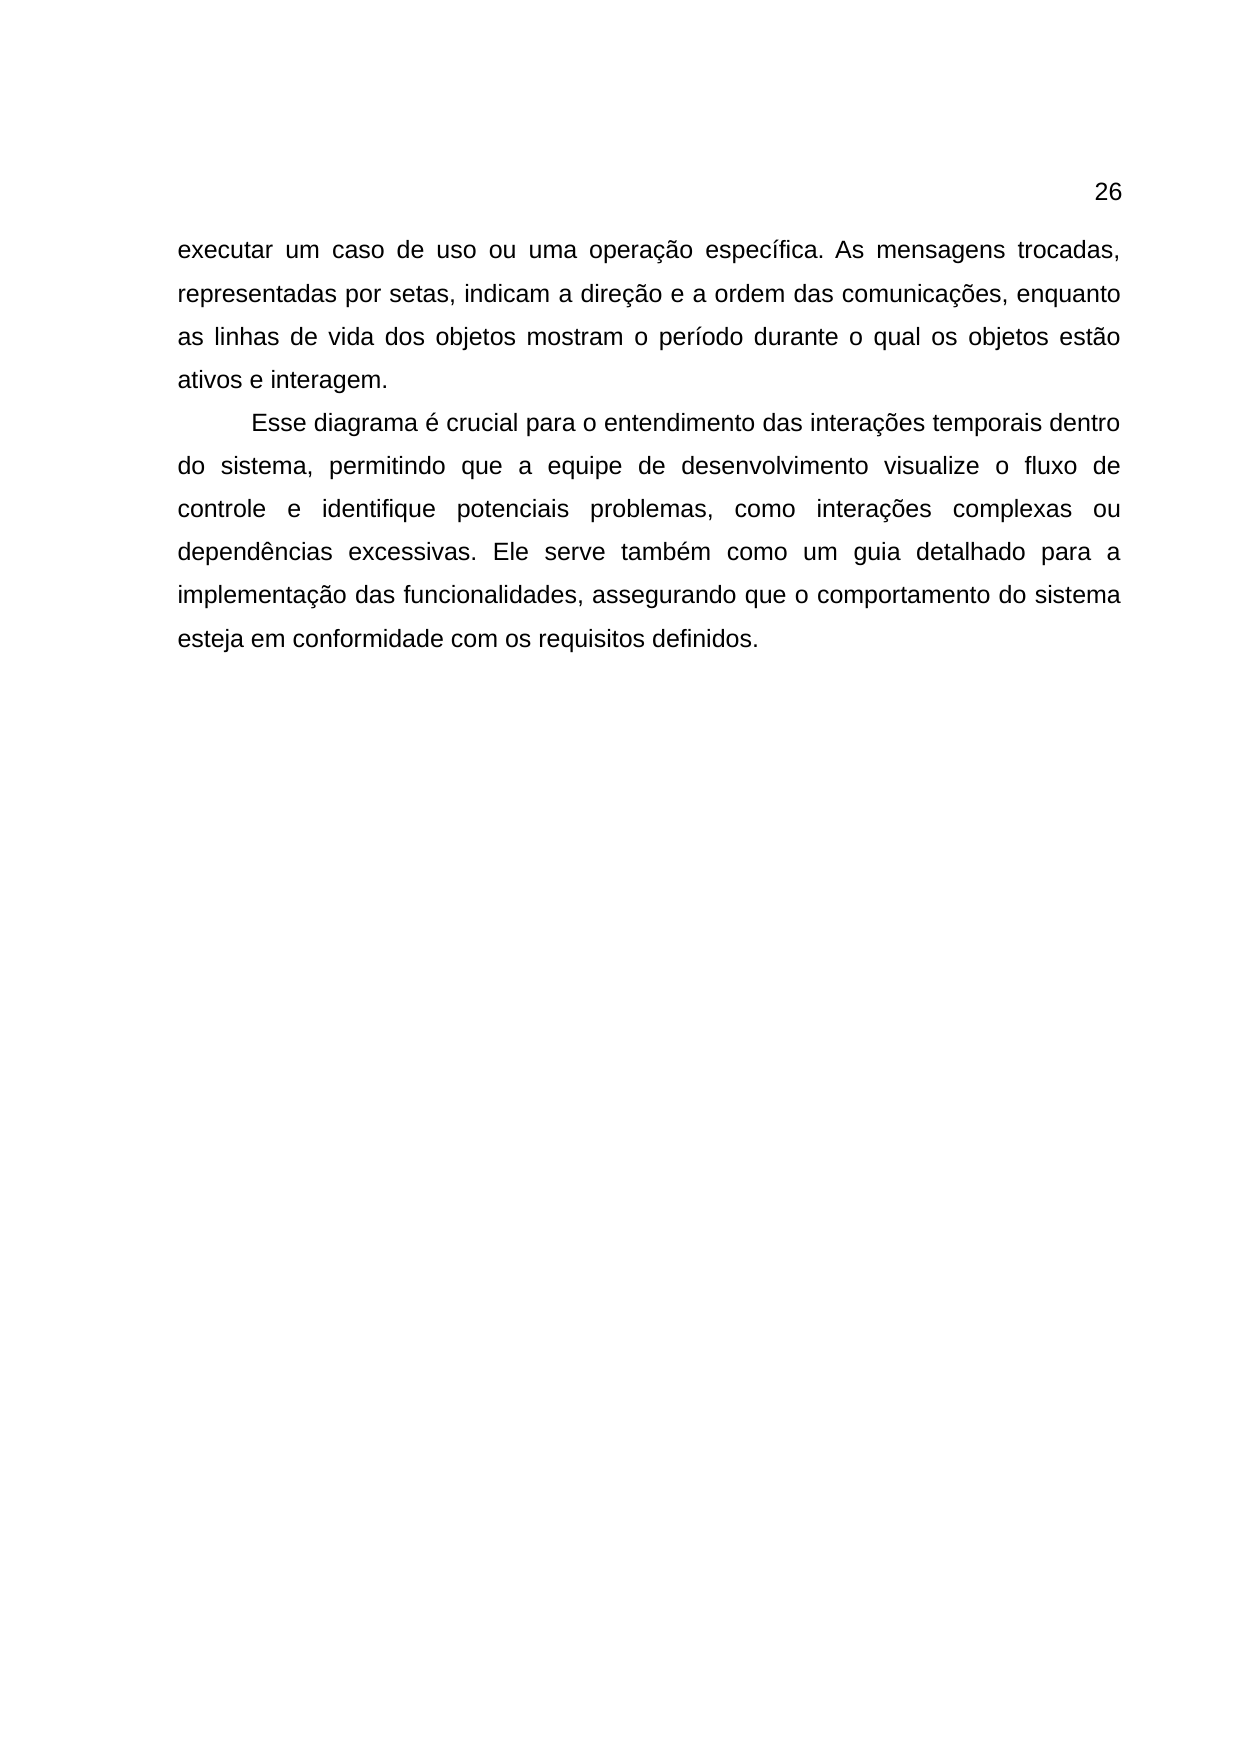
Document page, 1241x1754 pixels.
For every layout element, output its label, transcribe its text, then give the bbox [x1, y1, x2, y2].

text Esse diagrama é crucial para o entendimento das interações temporais dentro do sistema, permitindo que a equipe de desenvolvimento visualize o fluxo de controle e identifique potenciais problemas, como interações complexas ou dependências excessivas. Ele serve também como um guia detalhado para a implementação das funcionalidades, assegurando que o comportamento do sistema esteja em conformidade com os requisitos definidos. [177, 408, 1122, 652]
text executar um caso de uso ou uma operação específica. As mensagens trocadas, representadas por setas, indicam a direção e a ordem das comunicações, enquanto as linhas de vida dos objetos mostram o período durante o qual os objetos estão ativos e interagem. [177, 235, 1122, 393]
